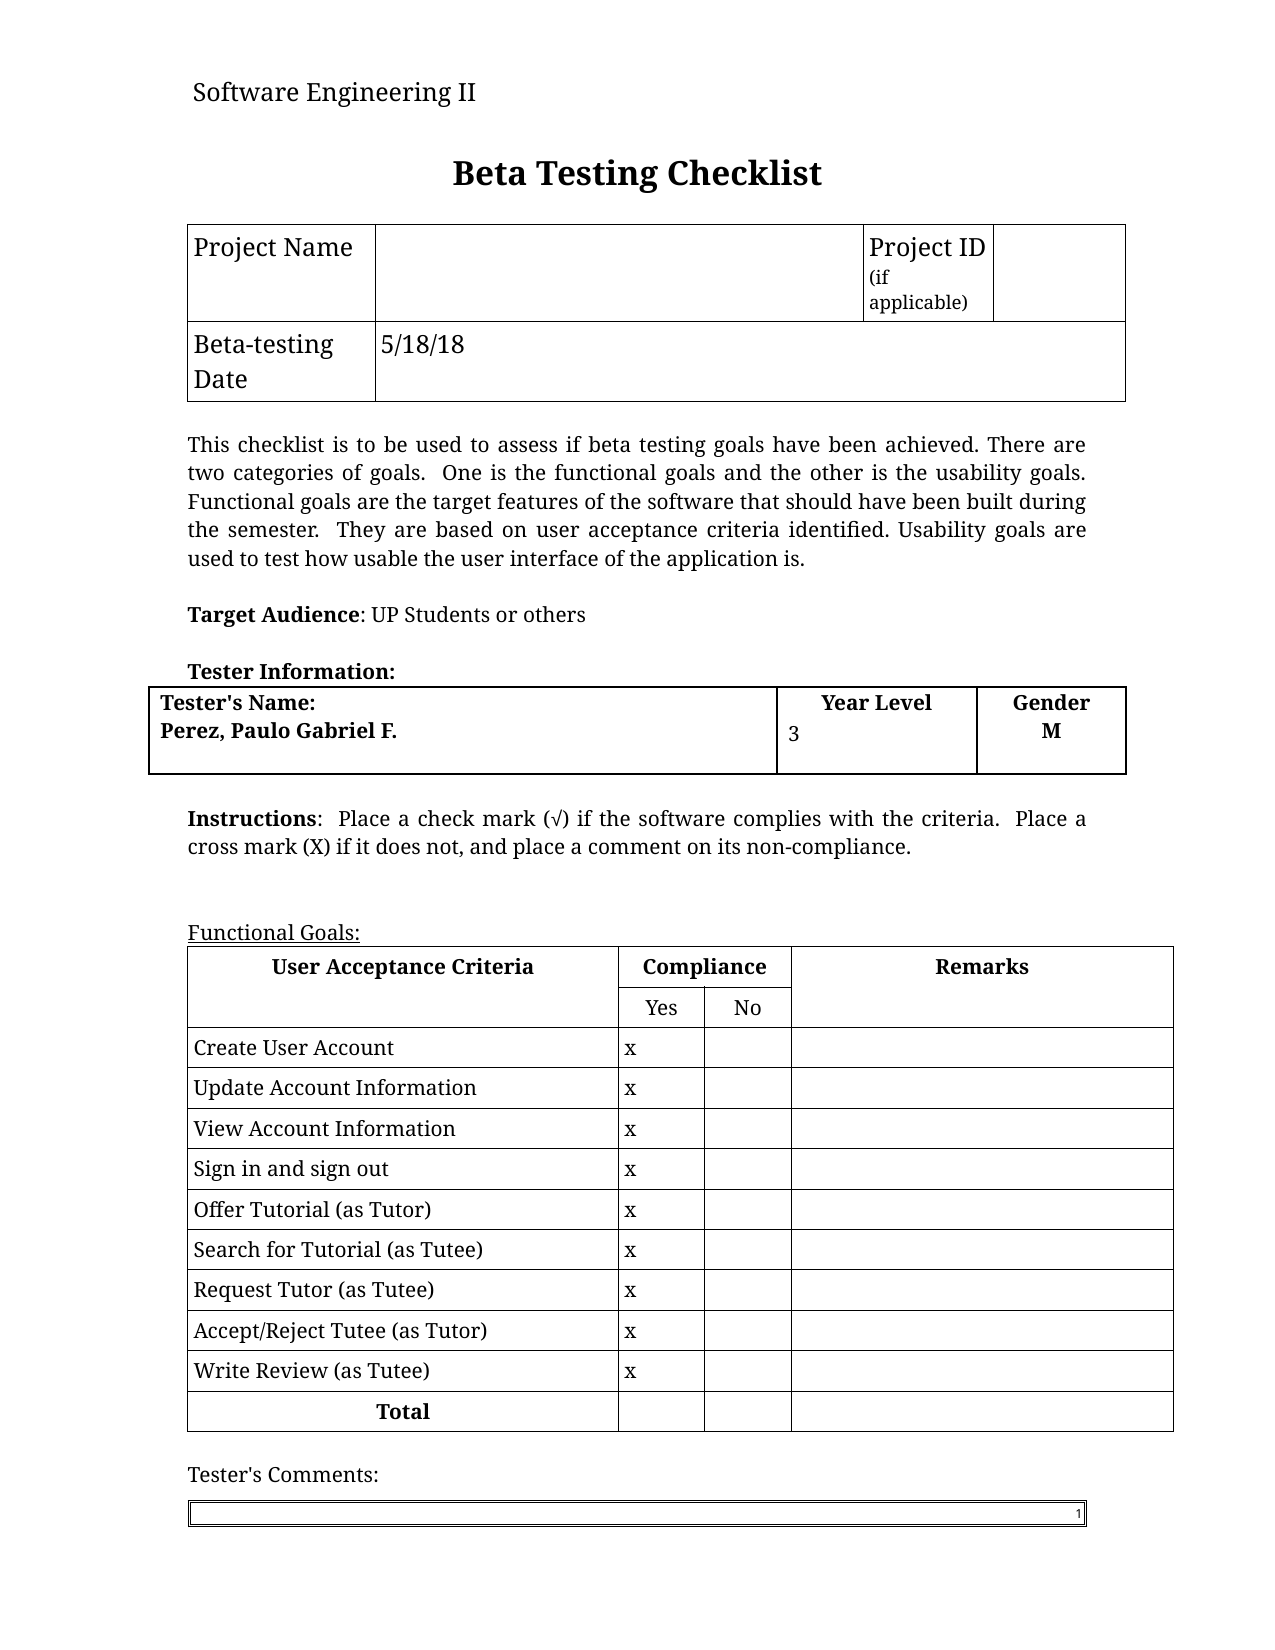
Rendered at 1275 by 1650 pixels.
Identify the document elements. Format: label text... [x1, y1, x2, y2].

table_cell [792, 1028, 1173, 1067]
table_cell [705, 1270, 791, 1310]
table_cell [792, 1068, 1173, 1108]
table_cell 5/18/18 [376, 322, 1125, 401]
table_cell [705, 1149, 791, 1188]
table_cell Create User Account [188, 1028, 618, 1067]
table_header User Acceptance Criteria [188, 947, 618, 1027]
table_cell [705, 1109, 791, 1148]
table_cell Request Tutor (as Tutee) [188, 1270, 618, 1310]
table_cell [705, 1068, 791, 1108]
table_cell [705, 1028, 791, 1067]
text Target Audience: UP Students or others [187, 601, 1087, 629]
table_header Project Name [188, 225, 375, 321]
table_cell [792, 1109, 1173, 1148]
table_cell [792, 1149, 1173, 1188]
text This checklist is to be used to assess if beta testing goals have been achieved. There are two categories of goals. One is the functional goals and the other is the usability goals. Functional goals are the target features of the software that should have been built during the semester. They are based on user acceptance criteria identified. Usability goals are used to test how usable the user interface of the application is. [187, 430, 1087, 572]
table_header [994, 225, 1125, 321]
table_cell Accept/Reject Tutee (as Tutor) [188, 1311, 618, 1350]
table_header Compliance [619, 947, 791, 986]
text Tester's Comments: [187, 1460, 1087, 1488]
table_cell x [619, 1270, 704, 1310]
table_cell Offer Tutorial (as Tutor) [188, 1190, 618, 1229]
table_cell [792, 1190, 1173, 1229]
table_cell x [619, 1351, 704, 1391]
table_cell [792, 1392, 1173, 1431]
table_header [376, 225, 863, 321]
text Instructions: Place a check mark (√) if the software complies with the criteria. Place a cross mark (X) if it does not, and place a comment on its non-compliance. [187, 804, 1087, 861]
table_cell View Account Information [188, 1109, 618, 1148]
table_cell x [619, 1311, 704, 1350]
table_header Project ID (if applicable) [864, 225, 993, 321]
table_cell No [705, 988, 791, 1027]
table_cell x [619, 1028, 704, 1067]
table_cell [792, 1351, 1173, 1391]
table_cell [619, 1392, 704, 1431]
table_cell x [619, 1068, 704, 1108]
table_cell Sign in and sign out [188, 1149, 618, 1188]
table_cell x [619, 1109, 704, 1148]
text Functional Goals: [187, 918, 1087, 946]
table_cell x [619, 1230, 704, 1269]
table_cell [705, 1230, 791, 1269]
table_cell [792, 1230, 1173, 1269]
table_cell [705, 1351, 791, 1391]
table_cell Search for Tutorial (as Tutee) [188, 1230, 618, 1269]
table_cell Total [188, 1392, 618, 1431]
table_cell [705, 1392, 791, 1431]
table_cell [705, 1311, 791, 1350]
table_header Remarks [792, 947, 1173, 1027]
table_header Tester's Name: Perez, Paulo Gabriel F. [150, 688, 776, 773]
table_cell Beta-testing Date [188, 322, 375, 401]
table_cell Update Account Information [188, 1068, 618, 1108]
table_cell [792, 1270, 1173, 1310]
table_cell x [619, 1149, 704, 1188]
table_header Year Level [778, 688, 976, 717]
table_cell Yes [619, 988, 704, 1027]
text Beta Testing Checklist [187, 150, 1087, 195]
table_cell [705, 1190, 791, 1229]
table_cell x [619, 1190, 704, 1229]
table_cell [792, 1311, 1173, 1350]
table_cell 3 [778, 717, 976, 773]
table_cell Write Review (as Tutee) [188, 1351, 618, 1391]
text Tester Information: [187, 657, 1087, 686]
table_header Gender M [978, 688, 1125, 773]
